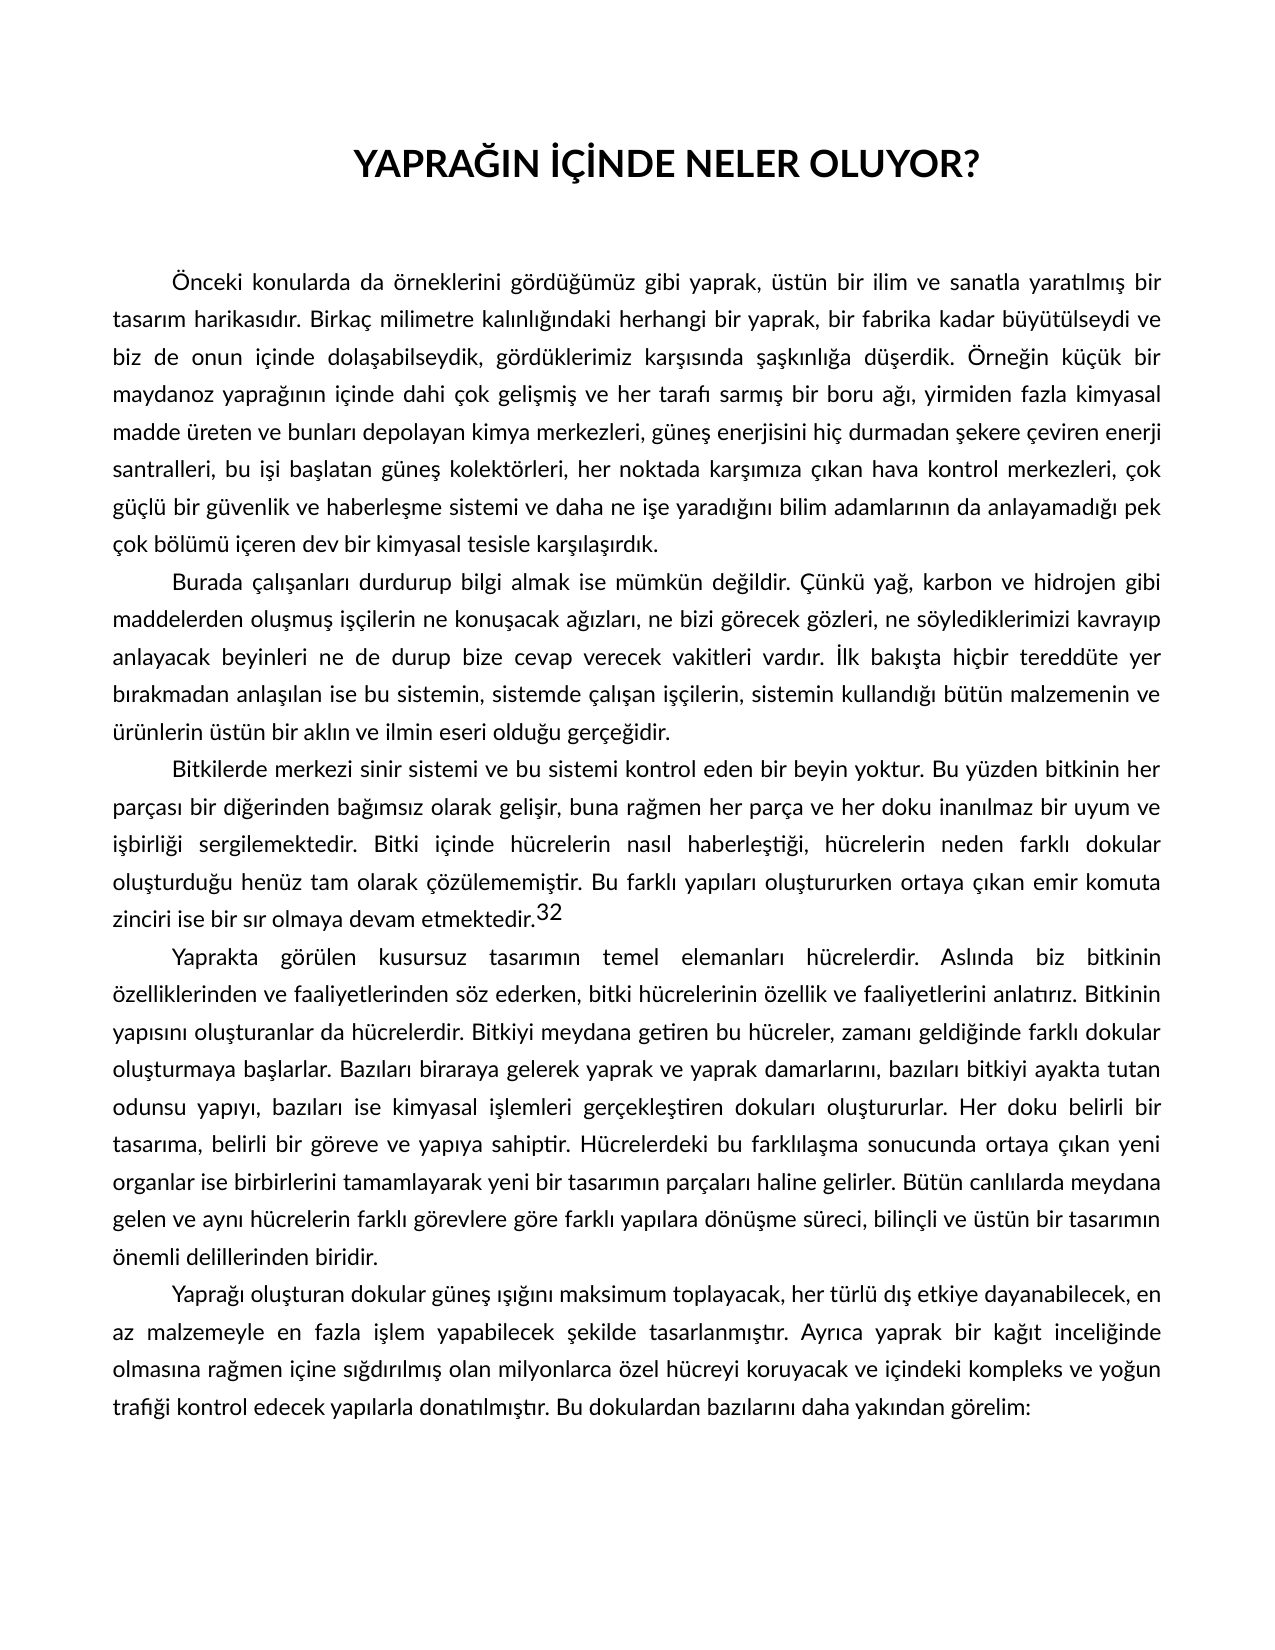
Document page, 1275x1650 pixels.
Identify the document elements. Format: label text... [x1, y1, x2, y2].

text Önceki konularda da örneklerini gördüğümüz gibi yaprak, üstün bir ilim ve sanatla yaratılmış bir tasarım harikasıdır. Birkaç milimetre kalınlığındaki herhangi bir yaprak, bir fabrika kadar büyütülseydi ve biz de onun içinde dolaşabilseydik, gördüklerimiz karşısında şaşkınlığa düşerdik. Örneğin küçük bir maydanoz yaprağının içinde dahi çok gelişmiş ve her tarafı sarmış bir boru ağı, yirmiden fazla kimyasal madde üreten ve bunları depolayan kimya merkezleri, güneş enerjisini hiç durmadan şekere çeviren enerji santralleri, bu işi başlatan güneş kolektörleri, her noktada karşımıza çıkan hava kontrol merkezleri, çok güçlü bir güvenlik ve haberleşme sistemi ve daha ne işe yaradığını bilim adamlarının da anlayamadığı pek çok bölümü içeren dev bir kimyasal tesisle karşılaşırdık. [112, 260, 1162, 560]
text YAPRAĞIN İÇİNDE NELER OLUYOR? [112, 148, 1162, 185]
text Burada çalışanları durdurup bilgi almak ise mümkün değildir. Çünkü yağ, karbon ve hidrojen gibi maddelerden oluşmuş işçilerin ne konuşacak ağızları, ne bizi görecek gözleri, ne söylediklerimizi kavrayıp anlayacak beyinleri ne de durup bize cevap verecek vakitleri vardır. İlk bakışta hiçbir tereddüte yer bırakmadan anlaşılan ise bu sistemin, sistemde çalışan işçilerin, sistemin kullandığı bütün malzemenin ve ürünlerin üstün bir aklın ve ilmin eseri olduğu gerçeğidir. [112, 560, 1162, 748]
text Yaprakta görülen kusursuz tasarımın temel elemanları hücrelerdir. Aslında biz bitkinin özelliklerinden ve faaliyetlerinden söz ederken, bitki hücrelerinin özellik ve faaliyetlerini anlatırız. Bitkinin yapısını oluşturanlar da hücrelerdir. Bitkiyi meydana getiren bu hücreler, zamanı geldiğinde farklı dokular oluşturmaya başlarlar. Bazıları biraraya gelerek yaprak ve yaprak damarlarını, bazıları bitkiyi ayakta tutan odunsu yapıyı, bazıları ise kimyasal işlemleri gerçekleştiren dokuları oluştururlar. Her doku belirli bir tasarıma, belirli bir göreve ve yapıya sahiptir. Hücrelerdeki bu farklılaşma sonucunda ortaya çıkan yeni organlar ise birbirlerini tamamlayarak yeni bir tasarımın parçaları haline gelirler. Bütün canlılarda meydana gelen ve aynı hücrelerin farklı görevlere göre farklı yapılara dönüşme süreci, bilinçli ve üstün bir tasarımın önemli delillerinden biridir. [112, 935, 1162, 1273]
text Yaprağı oluşturan dokular güneş ışığını maksimum toplayacak, her türlü dış etkiye dayanabilecek, en az malzemeyle en fazla işlem yapabilecek şekilde tasarlanmıştır. Ayrıca yaprak bir kağıt inceliğinde olmasına rağmen içine sığdırılmış olan milyonlarca özel hücreyi koruyacak ve içindeki kompleks ve yoğun trafiği kontrol edecek yapılarla donatılmıştır. Bu dokulardan bazılarını daha yakından görelim: [112, 1273, 1162, 1423]
text Bitkilerde merkezi sinir sistemi ve bu sistemi kontrol eden bir beyin yoktur. Bu yüzden bitkinin her parçası bir diğerinden bağımsız olarak gelişir, buna rağmen her parça ve her doku inanılmaz bir uyum ve işbirliği sergilemektedir. Bitki içinde hücrelerin nasıl haberleştiği, hücrelerin neden farklı dokular oluşturduğu henüz tam olarak çözülememiştir. Bu farklı yapıları oluştururken ortaya çıkan emir komuta zinciri ise bir sır olmaya devam etmektedir.32 [112, 748, 1162, 935]
